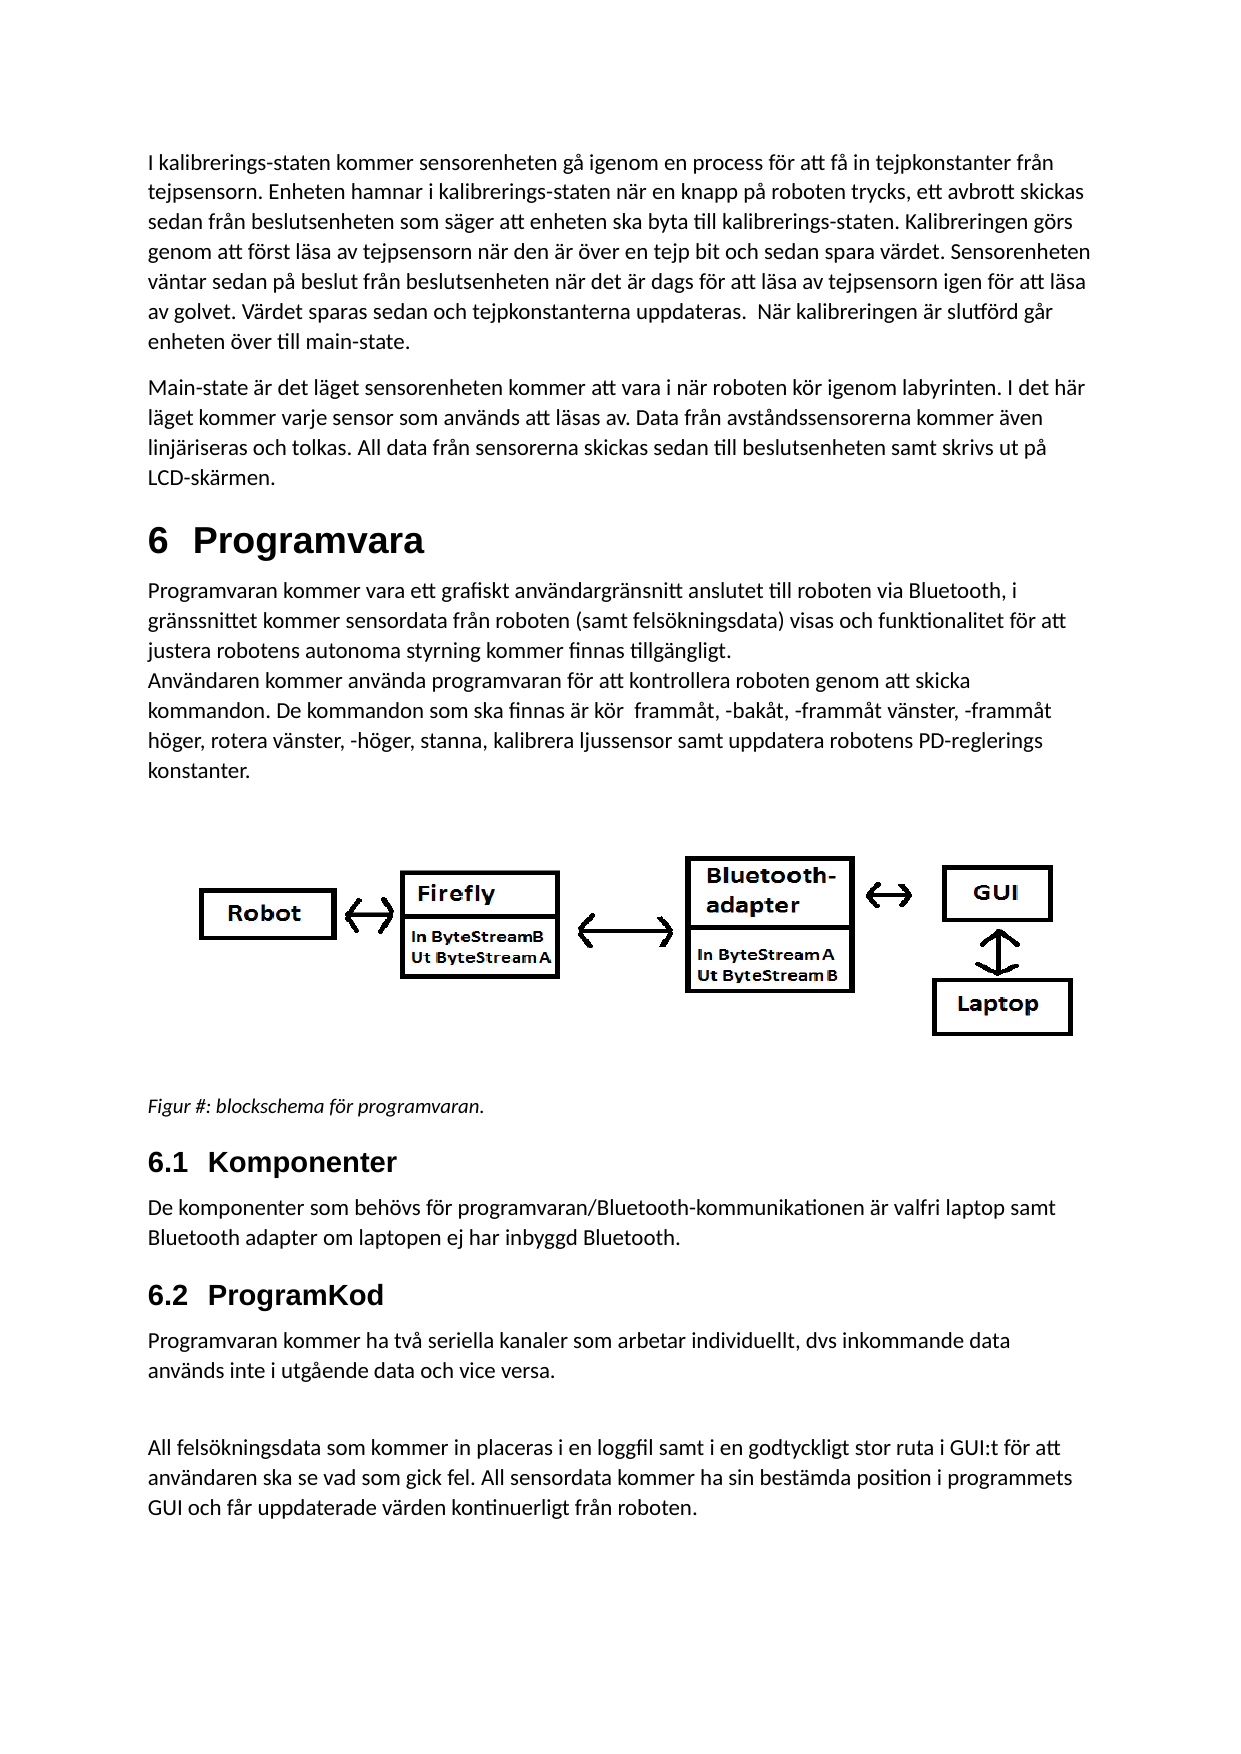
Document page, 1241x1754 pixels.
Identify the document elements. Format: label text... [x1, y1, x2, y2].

text I kalibrerings-staten kommer sensorenheten gå igenom en process för att få in tejpkonstanter från tejpsensorn. Enheten hamnar i kalibrerings-staten när en knapp på roboten trycks, ett avbrott skickas sedan från beslutsenheten som säger att enheten ska byta till kalibrerings-staten. Kalibreringen görs genom att först läsa av tejpsensorn när den är över en tejp bit och sedan spara värdet. Sensorenheten väntar sedan på beslut från beslutsenheten när det är dags för att läsa av tejpsensorn igen för att läsa av golvet. Värdet sparas sedan och tejpkonstanterna uppdateras. När kalibreringen är slutförd går enheten över till main-state. [148, 148, 1093, 355]
text Figur #: blockschema för programvaran. [148, 1093, 1093, 1118]
text De komponenter som behövs för programvaran/Bluetooth-kommunikationen är valfri laptop samt Bluetooth adapter om laptopen ej har inbyggd Bluetooth. [148, 1193, 1093, 1251]
text All felsökningsdata som kommer in placeras i en loggfil samt i en godtyckligt stor ruta i GUI:t för att användaren ska se vad som gick fel. All sensordata kommer ha sin bestämda position i programmets GUI och får uppdaterade värden kontinuerligt från roboten. [148, 1403, 1093, 1551]
subtitle Komponenter [148, 1145, 1093, 1179]
subtitle Programvara [148, 518, 1093, 561]
text Main-state är det läget sensorenheten kommer att vara i när roboten kör igenom labyrinten. I det här läget kommer varje sensor som används att läsas av. Data från avståndssensorerna kommer även linjäriseras och tolkas. All data från sensorerna skickas sedan till beslutsenheten samt skrivs ut på LCD-skärmen. [148, 373, 1093, 491]
subtitle ProgramKod [148, 1278, 1093, 1312]
picture [147, 802, 1093, 1075]
text Programvaran kommer vara ett grafiskt användargränsnitt anslutet till roboten via Bluetooth, i gränssnittet kommer sensordata från roboten (samt felsökningsdata) visas och funktionalitet för att justera robotens autonoma styrning kommer finnas tillgängligt. Användaren kommer använda programvaran för att kontrollera roboten genom att skicka kommandon. De kommandon som ska finnas är kör frammåt, -bakåt, -frammåt vänster, -frammåt höger, rotera vänster, -höger, stanna, kalibrera ljussensor samt uppdatera robotens PD-reglerings konstanter. [148, 577, 1093, 784]
text Programvaran kommer ha två seriella kanaler som arbetar individuellt, dvs inkommande data används inte i utgående data och vice versa. [148, 1327, 1093, 1384]
